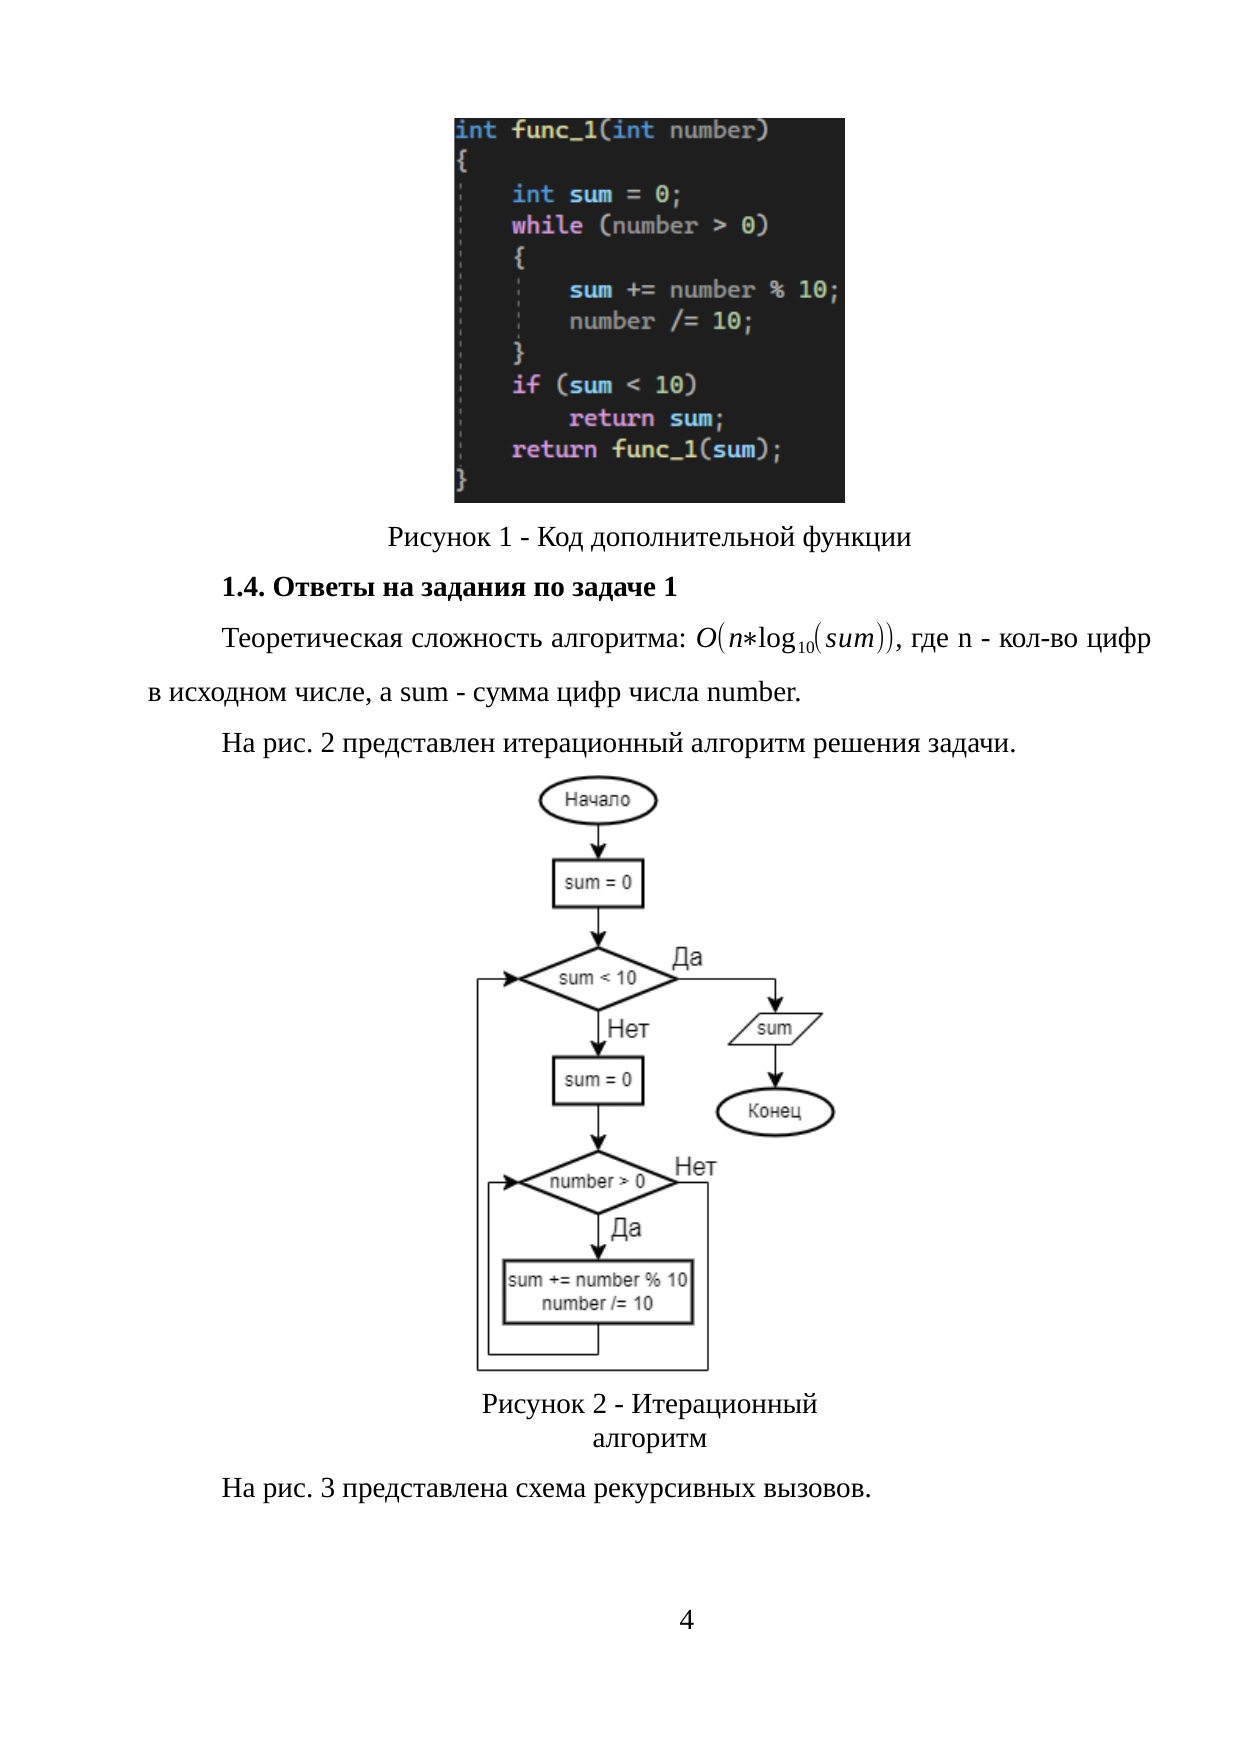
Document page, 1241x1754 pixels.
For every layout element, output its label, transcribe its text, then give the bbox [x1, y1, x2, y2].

text На рис. 2 представлен итерационный алгоритм решения задачи. [148, 725, 1152, 758]
text На рис. 3 представлена схема рекурсивных вызовов. [148, 1470, 1152, 1503]
text Теоретическая сложность алгоритма: , где n - кол-во цифр в исходном числе, а sum - сумма цифр числа number. [148, 620, 1152, 708]
subtitle 1.4. Ответы на задания по задаче 1 [148, 569, 1152, 603]
picture [454, 118, 845, 503]
text Рисунок 1 - Код дополнительной функции [383, 519, 916, 553]
picture [463, 775, 836, 1387]
text Рисунок 2 - Итерационный алгоритм [464, 1387, 836, 1453]
